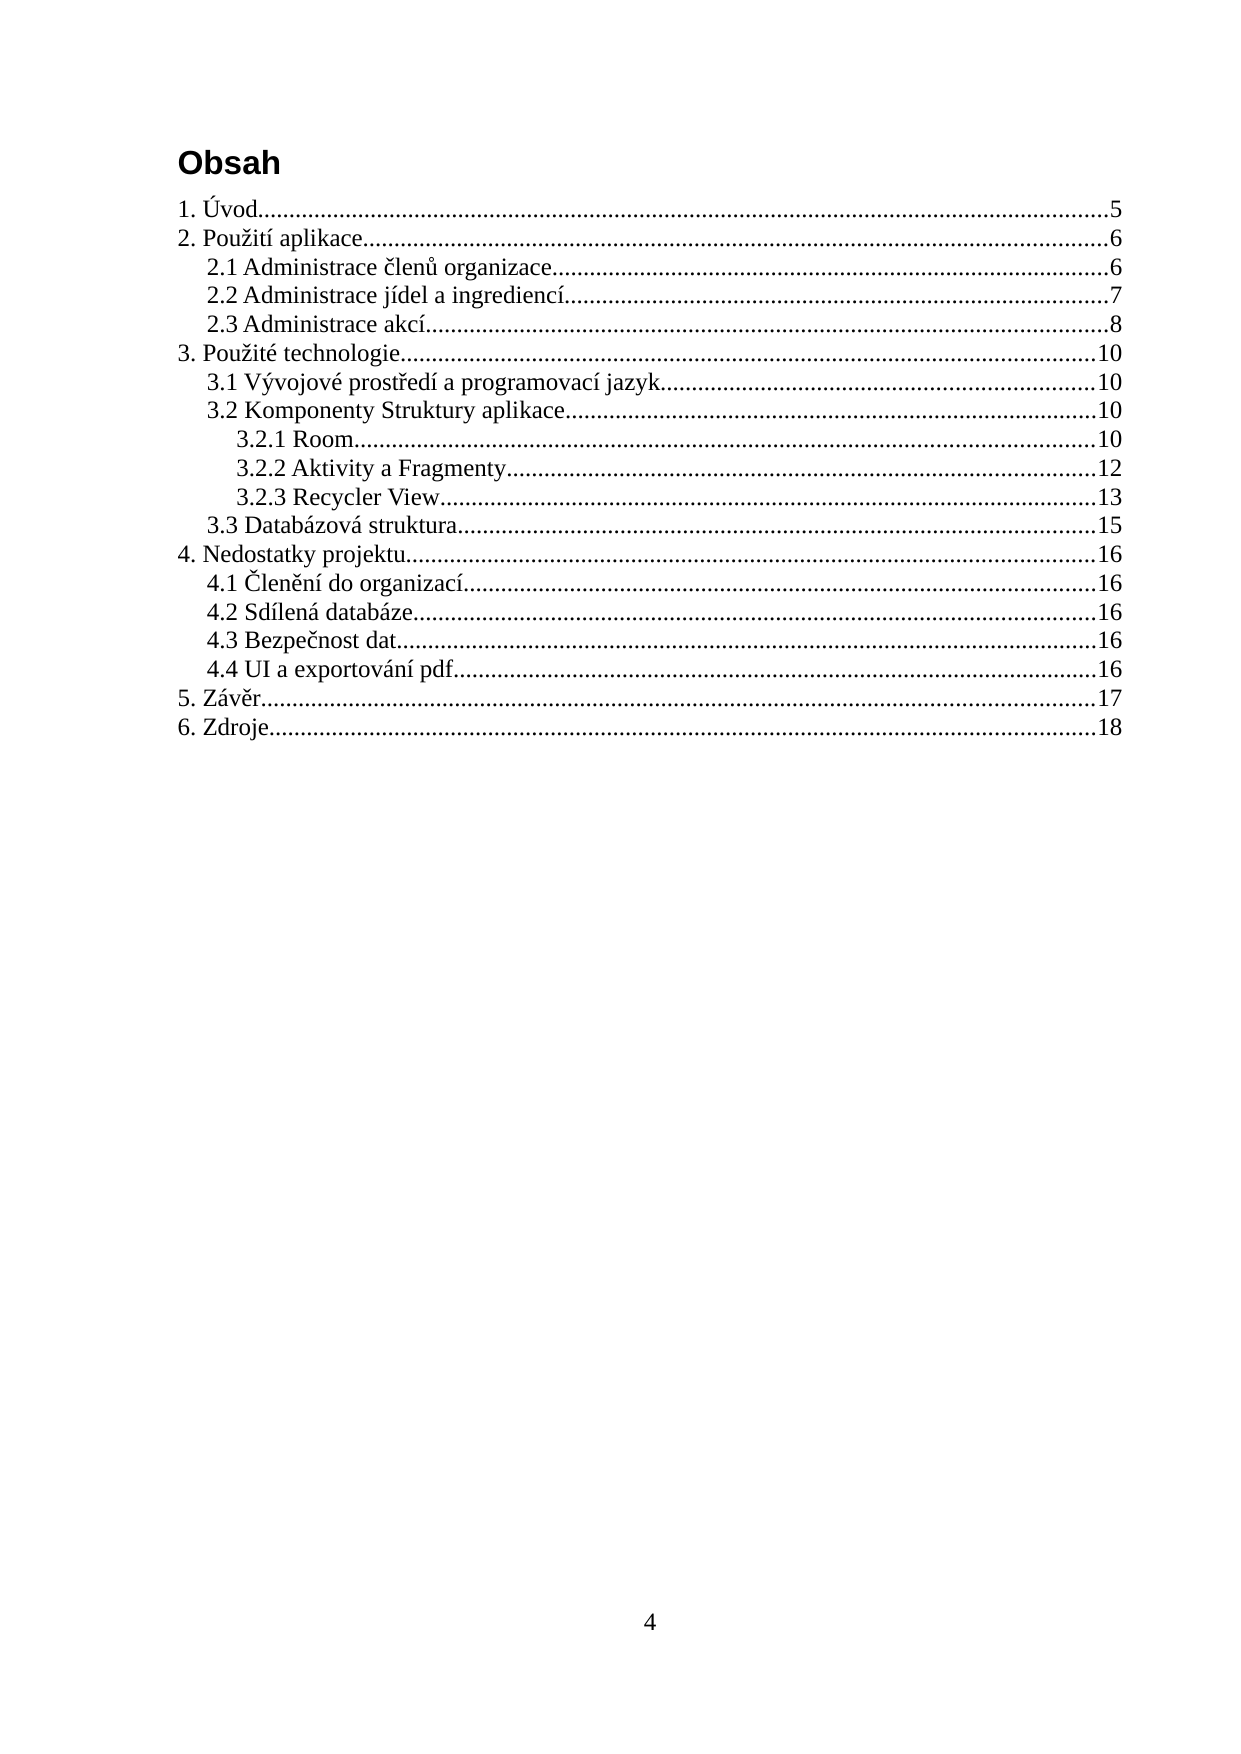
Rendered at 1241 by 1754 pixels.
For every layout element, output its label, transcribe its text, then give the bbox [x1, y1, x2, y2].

text 3.2.2 Aktivity a Fragmenty 12 [236, 453, 1122, 482]
text 3.3 Databázová struktura 15 [207, 510, 1122, 539]
text 6. Zdroje 18 [177, 712, 1122, 740]
text 1. Úvod 5 [177, 194, 1122, 223]
text 3.1 Vývojové prostředí a programovací jazyk 10 [207, 367, 1122, 395]
text 4.4 UI a exportování pdf 16 [207, 654, 1122, 683]
text 2.3 Administrace akcí 8 [207, 309, 1122, 338]
subtitle Obsah [177, 143, 1122, 182]
text 4.3 Bezpečnost dat 16 [207, 625, 1122, 654]
text 2.1 Administrace členů organizace 6 [207, 252, 1122, 280]
text 3. Použité technologie 10 [177, 338, 1122, 367]
text 4. Nedostatky projektu 16 [177, 539, 1122, 568]
text 2.2 Administrace jídel a ingrediencí 7 [207, 280, 1122, 309]
text 3.2.3 Recycler View 13 [236, 482, 1122, 510]
text 3.2.1 Room 10 [236, 424, 1122, 453]
text 5. Závěr 17 [177, 683, 1122, 712]
text 4.1 Členění do organizací 16 [207, 568, 1122, 597]
text 2. Použití aplikace 6 [177, 223, 1122, 252]
text 3.2 Komponenty Struktury aplikace 10 [207, 395, 1122, 424]
text 4.2 Sdílená databáze 16 [207, 597, 1122, 625]
